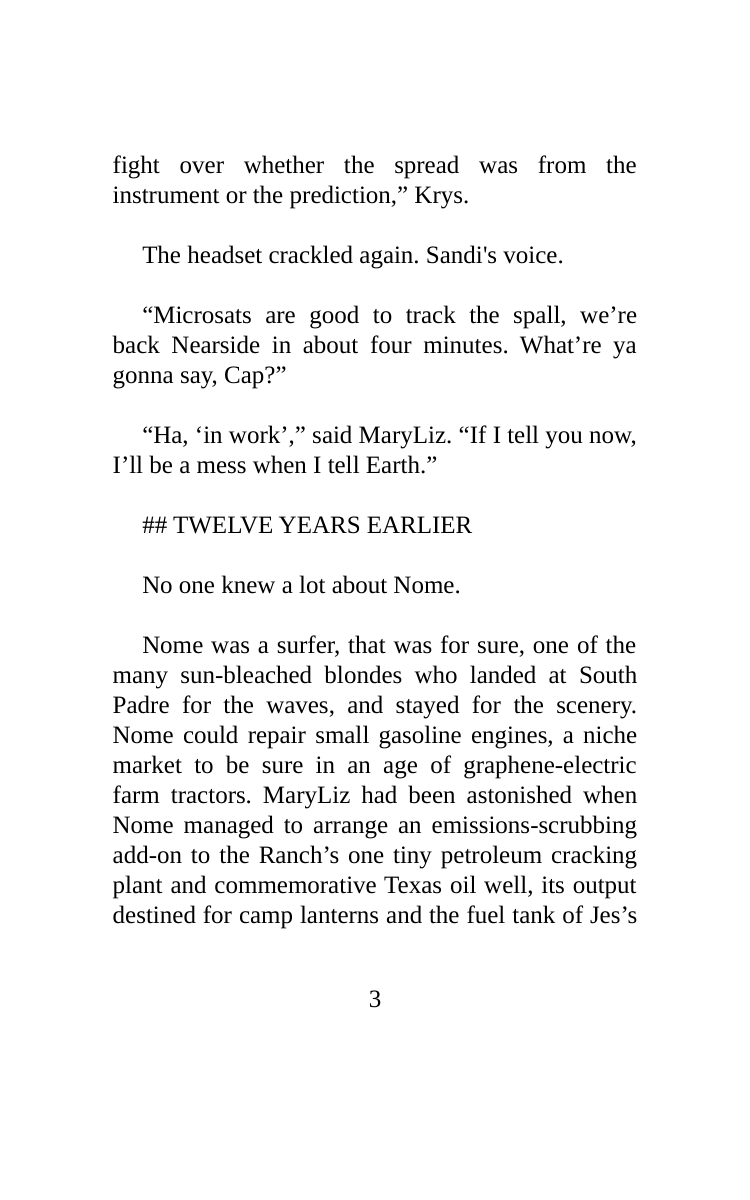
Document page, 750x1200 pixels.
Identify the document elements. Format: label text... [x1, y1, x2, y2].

text “Microsats are good to track the spall, we’re back Nearside in about four minutes. What’re ya gonna say, Cap?” [112, 300, 637, 390]
text No one knew a lot about Nome. [112, 570, 637, 600]
text ## TWELVE YEARS EARLIER [112, 510, 637, 540]
text The headset crackled again. Sandi's voice. [112, 240, 637, 270]
text Nome was a surfer, that was for sure, one of the many sun-bleached blondes who landed at South Padre for the waves, and stayed for the scenery. Nome could repair small gasoline engines, a niche market to be sure in an age of graphene-electric farm tractors. MaryLiz had been astonished when Nome managed to arrange an emissions-scrubbing add-on to the Ranch’s one tiny petroleum cracking plant and commemorative Texas oil well, its output destined for camp lanterns and the fuel tank of Jes’s [112, 630, 637, 930]
text “Ha, ‘in work’,” said MaryLiz. “If I tell you now, I’ll be a mess when I tell Earth.” [112, 420, 637, 480]
text fight over whether the spread was from the instrument or the prediction,” Krys. [112, 150, 637, 210]
